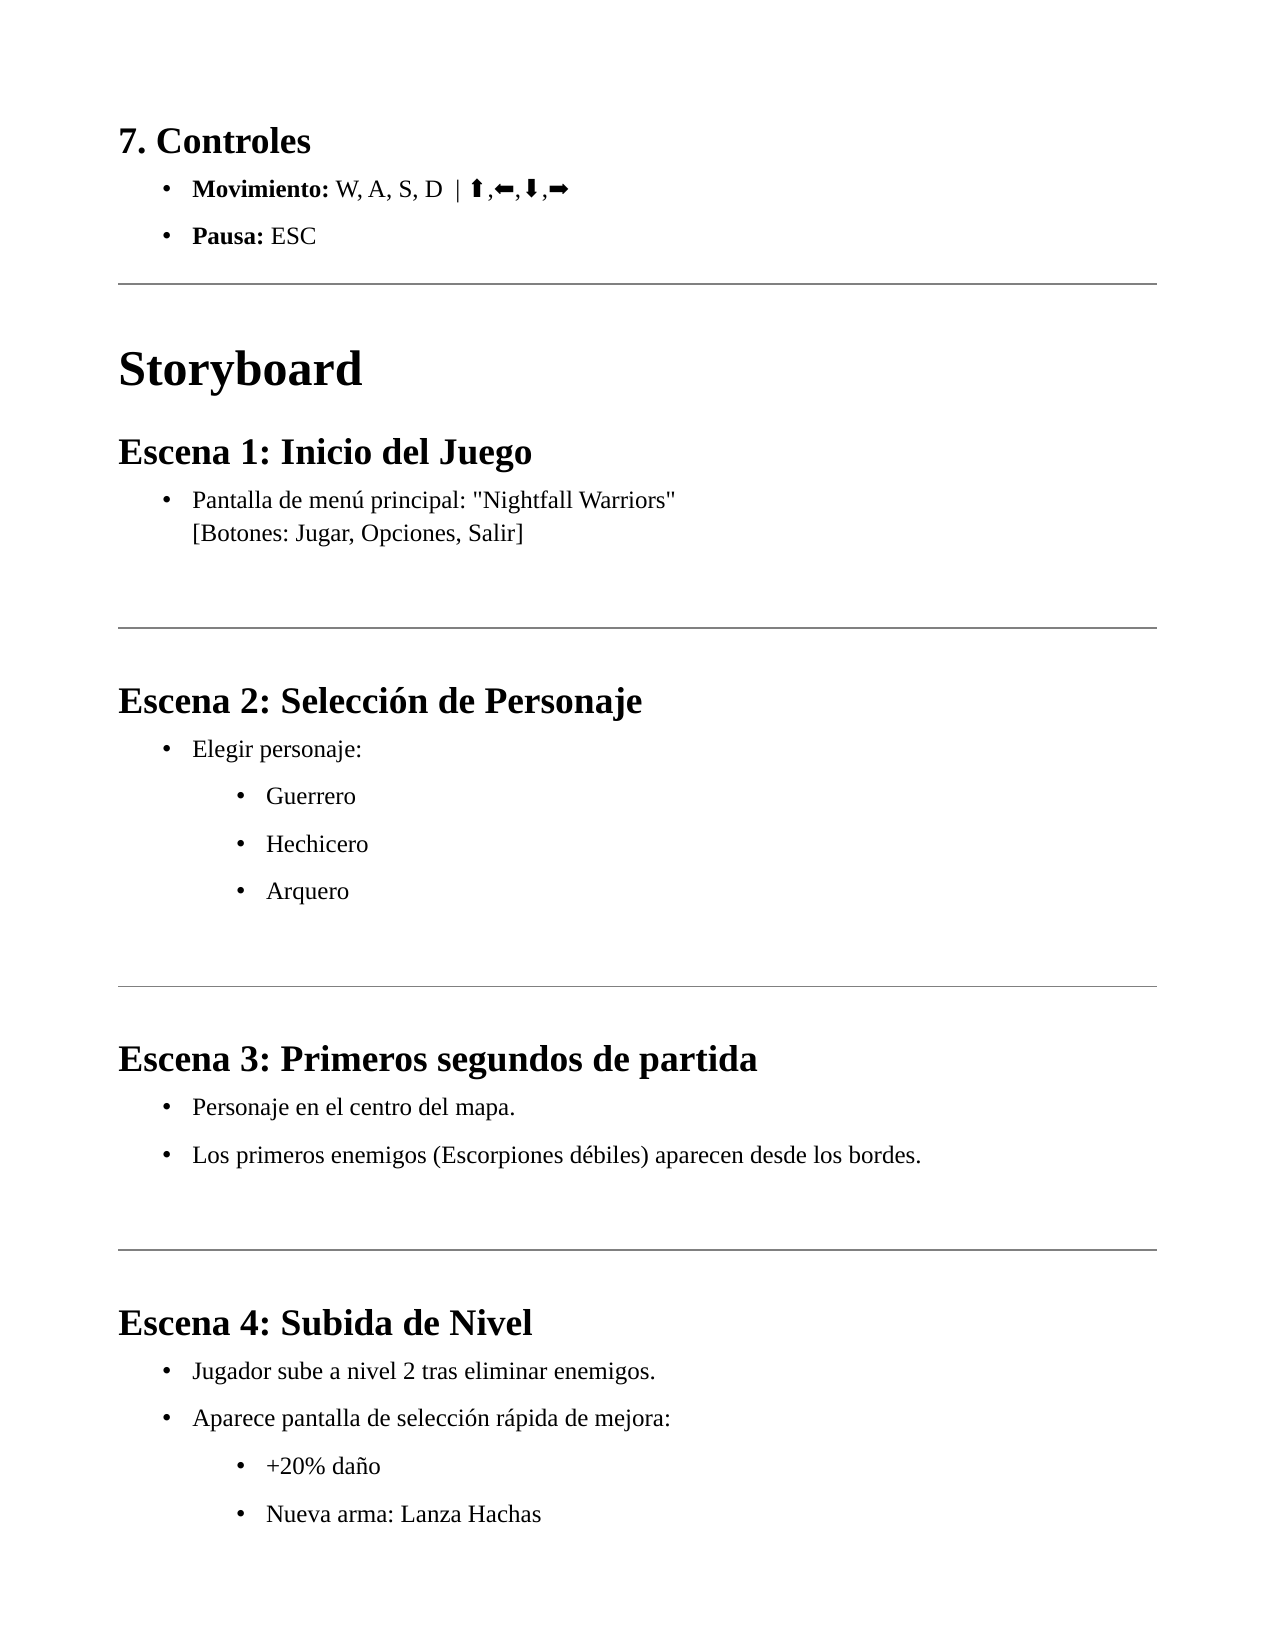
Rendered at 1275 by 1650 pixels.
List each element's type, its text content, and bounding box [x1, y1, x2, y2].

subtitle Escena 4: Subida de Nivel [118, 1300, 1157, 1343]
list Jugador sube a nivel 2 tras eliminar enemigos. [162, 1356, 1157, 1385]
list Aparece pantalla de selección rápida de mejora: [162, 1403, 1157, 1432]
list Movimiento: W, A, S, D | ⬆️,⬅️,⬇️,➡️ [162, 174, 1157, 202]
list Elegir personaje: [162, 734, 1157, 762]
list Personaje en el centro del mapa. [162, 1092, 1157, 1121]
subtitle Escena 1: Inicio del Juego [118, 429, 1157, 472]
list Hechicero [236, 829, 1157, 858]
list Nueva arma: Lanza Hachas [236, 1499, 1157, 1527]
subtitle Storyboard [118, 338, 1157, 396]
list Pausa: ESC [162, 221, 1157, 250]
list Arquero [236, 876, 1157, 905]
list Los primeros enemigos (Escorpiones débiles) aparecen desde los bordes. [162, 1140, 1157, 1169]
list Pantalla de menú principal: "Nightfall Warriors" [Botones: Jugar, Opciones, Salir] [162, 485, 1157, 546]
list Guerrero [236, 781, 1157, 810]
list +20% daño [236, 1451, 1157, 1480]
subtitle Escena 2: Selección de Personaje [118, 678, 1157, 721]
subtitle 7. Controles [118, 118, 1157, 161]
subtitle Escena 3: Primeros segundos de partida [118, 1037, 1157, 1080]
